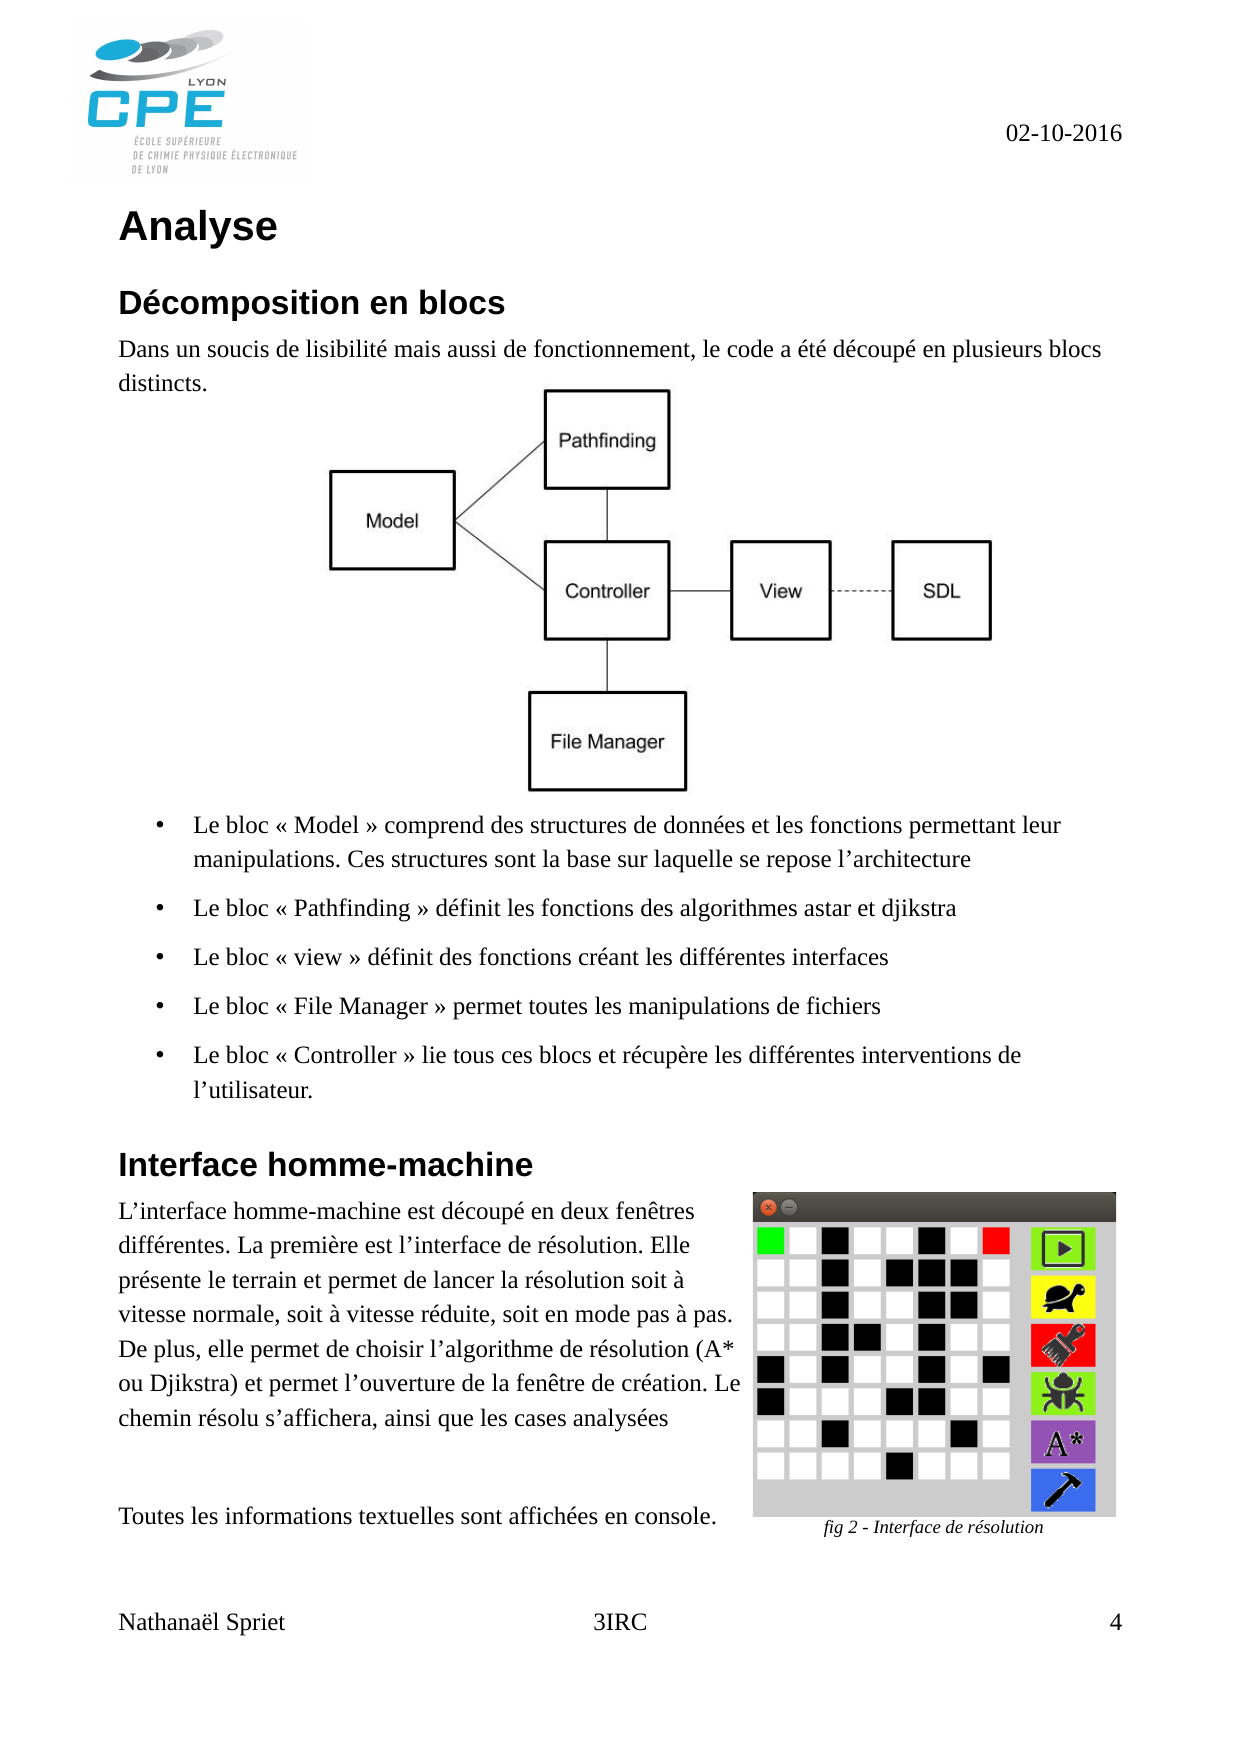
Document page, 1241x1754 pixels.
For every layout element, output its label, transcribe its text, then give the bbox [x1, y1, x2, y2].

list Le bloc « File Manager » permet toutes les manipulations de fichiers [156, 991, 1122, 1020]
picture [752, 1192, 1117, 1517]
subtitle Décomposition en blocs [118, 283, 1122, 321]
list Le bloc « Controller » lie tous ces blocs et récupère les différentes interventions de l’utilisateur. [156, 1041, 1122, 1104]
list Le bloc « view » définit des fonctions créant les différentes interfaces [156, 942, 1122, 971]
subtitle Analyse [118, 201, 1122, 249]
subtitle Interface homme-machine [118, 1145, 1122, 1192]
picture [321, 382, 1002, 809]
list Le bloc « Model » comprend des structures de données et les fonctions permettant leur manipulations. Ces structures sont la base sur laquelle se repose l’architecture [156, 810, 1122, 873]
list Le bloc « Pathfinding » définit les fonctions des algorithmes astar et djikstra [156, 893, 1122, 922]
text Toutes les informations textuelles sont affichées en console. [118, 1501, 753, 1530]
text fig 2 - Interface de résolution [753, 1517, 1116, 1538]
text Dans un soucis de lisibilité mais aussi de fonctionnement, le code a été découpé en plusieurs blocs distincts. [118, 334, 1122, 397]
text L’interface homme-machine est découpé en deux fenêtres différentes. La première est l’interface de résolution. Elle présente le terrain et permet de lancer la résolution soit à vitesse normale, soit à vitesse réduite, soit en mode pas à pas. De plus, elle permet de choisir l’algorithme de résolution (A* ou Djikstra) et permet l’ouverture de la fenêtre de création. Le chemin résolu s’affichera, ainsi que les cases analysées [118, 1196, 752, 1432]
picture [66, 18, 308, 184]
